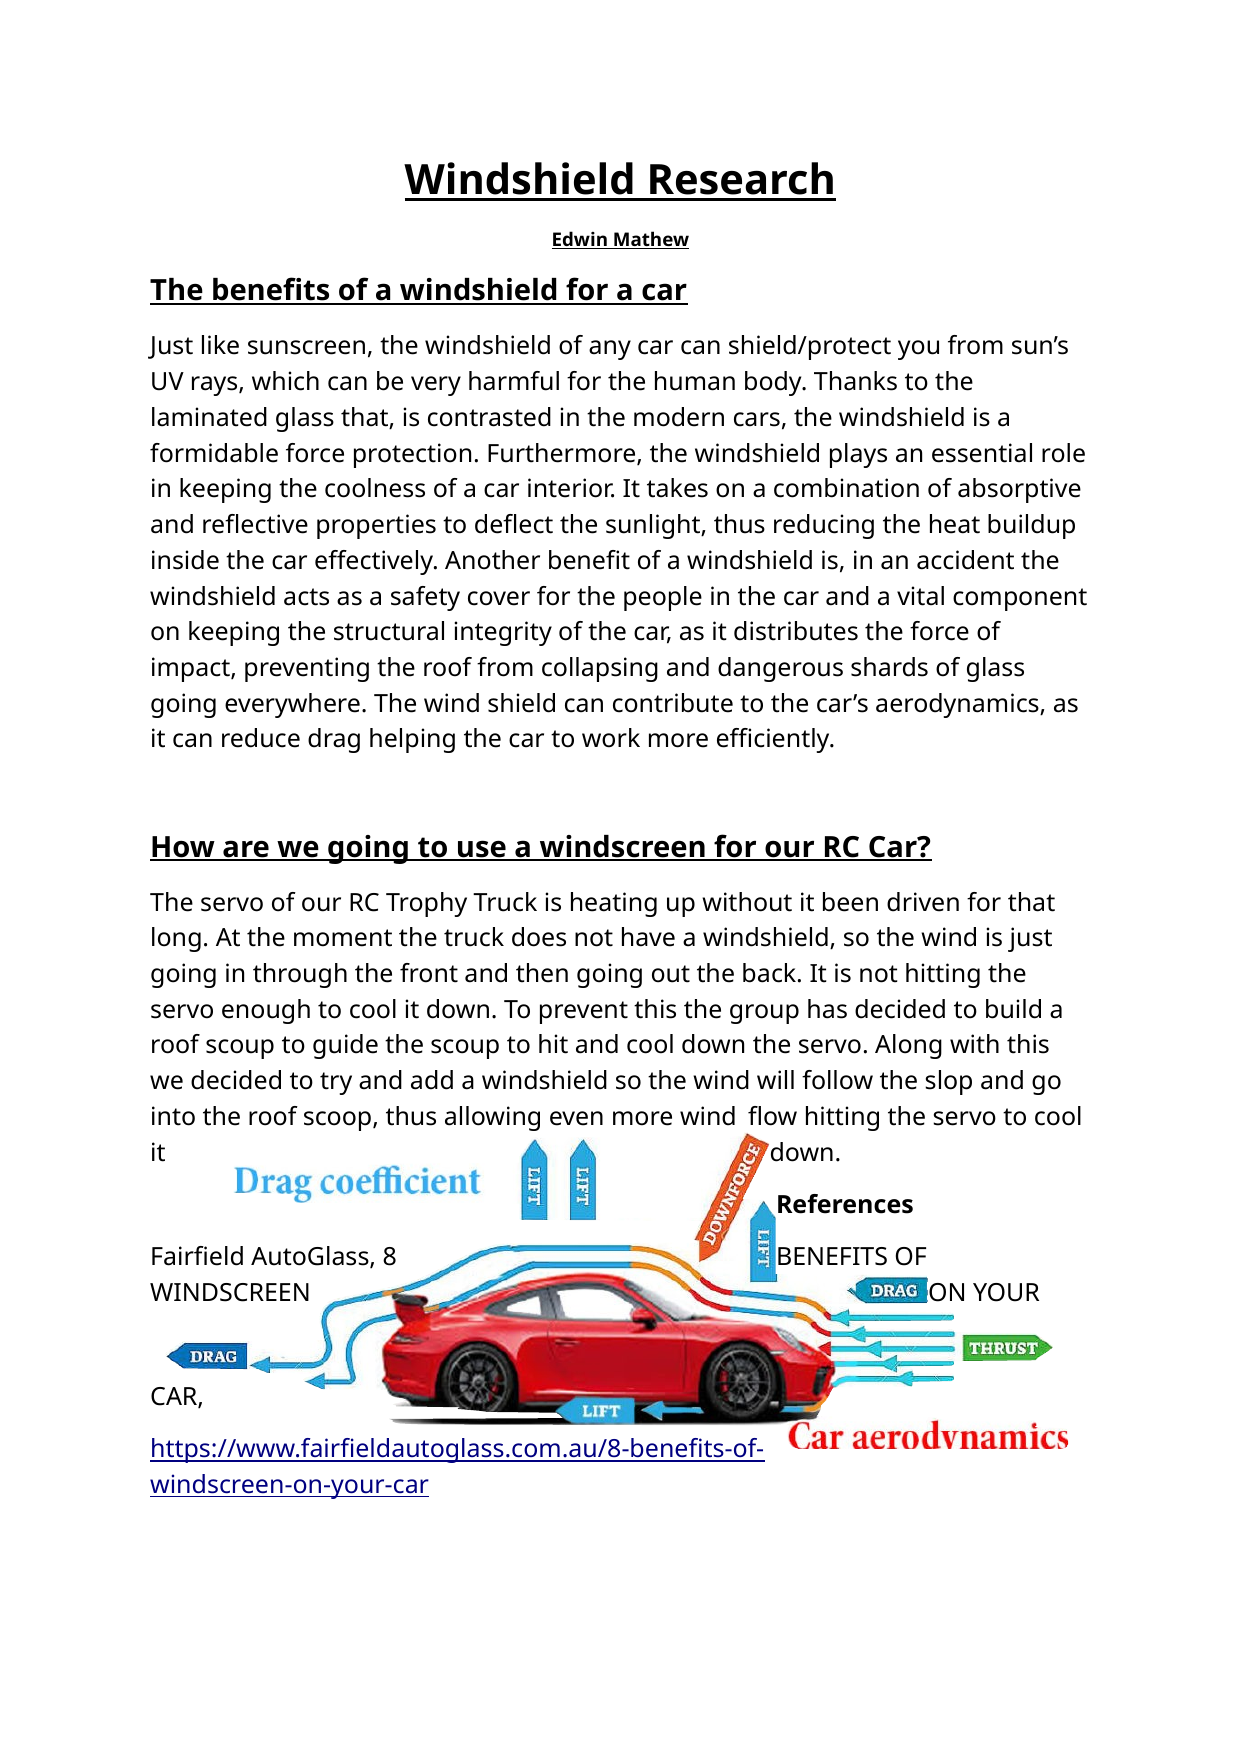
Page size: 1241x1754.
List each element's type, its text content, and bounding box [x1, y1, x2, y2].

text Edwin Mathew [150, 226, 1090, 252]
text The servo of our RC Trophy Truck is heating up without it been driven for that long. At the moment the truck does not have a windshield, so the wind is just going in through the front and then going out the back. It is not hitting the servo enough to cool it down. To prevent this the group has decided to build a roof scoup to guide the scoup to hit and cool down the servo. Along with this we decided to try and add a windshield so the wind will follow the slop and go into the roof scoop, thus allowing even more wind flow hitting the servo to cool it down. [150, 884, 1090, 1168]
text Just like sunscreen, the windshield of any car can shield/protect you from sun’s UV rays, which can be very harmful for the human body. Thanks to the laminated glass that, is contrasted in the modern cars, the windshield is a formidable force protection. Furthermore, the windshield plays an essential role in keeping the coolness of a car interior. It takes on a combination of absorptive and reflective properties to deflect the sunlight, thus reducing the heat buildup inside the car effectively. Another benefit of a windshield is, in an accident the windshield acts as a safety cover for the people in the car and a vital component on keeping the structural integrity of the car, as it distributes the force of impact, preventing the roof from collapsing and dangerous shards of glass going everywhere. The wind shield can contribute to the car’s aerodynamics, as it can reduce drag helping the car to work more efficiently. [150, 328, 1090, 755]
text Fairfield AutoGlass, 8 BENEFITS OF WINDSCREEN ON YOUR CAR, [776, 1239, 1090, 1413]
text References [744, 1187, 1090, 1221]
text [150, 1187, 556, 1221]
text The benefits of a windshield for a car [150, 270, 1090, 309]
text How are we going to use a windscreen for our RC Car? [150, 826, 1090, 866]
text Windshield Research [150, 150, 1090, 207]
text https://www.fairfieldautoglass.com.au/8-benefits-of-windscreen-on-your-car [150, 1431, 1090, 1501]
text Fairfield AutoGlass, 8 BENEFITS OF WINDSCREEN ON YOUR CAR, [150, 1239, 696, 1413]
